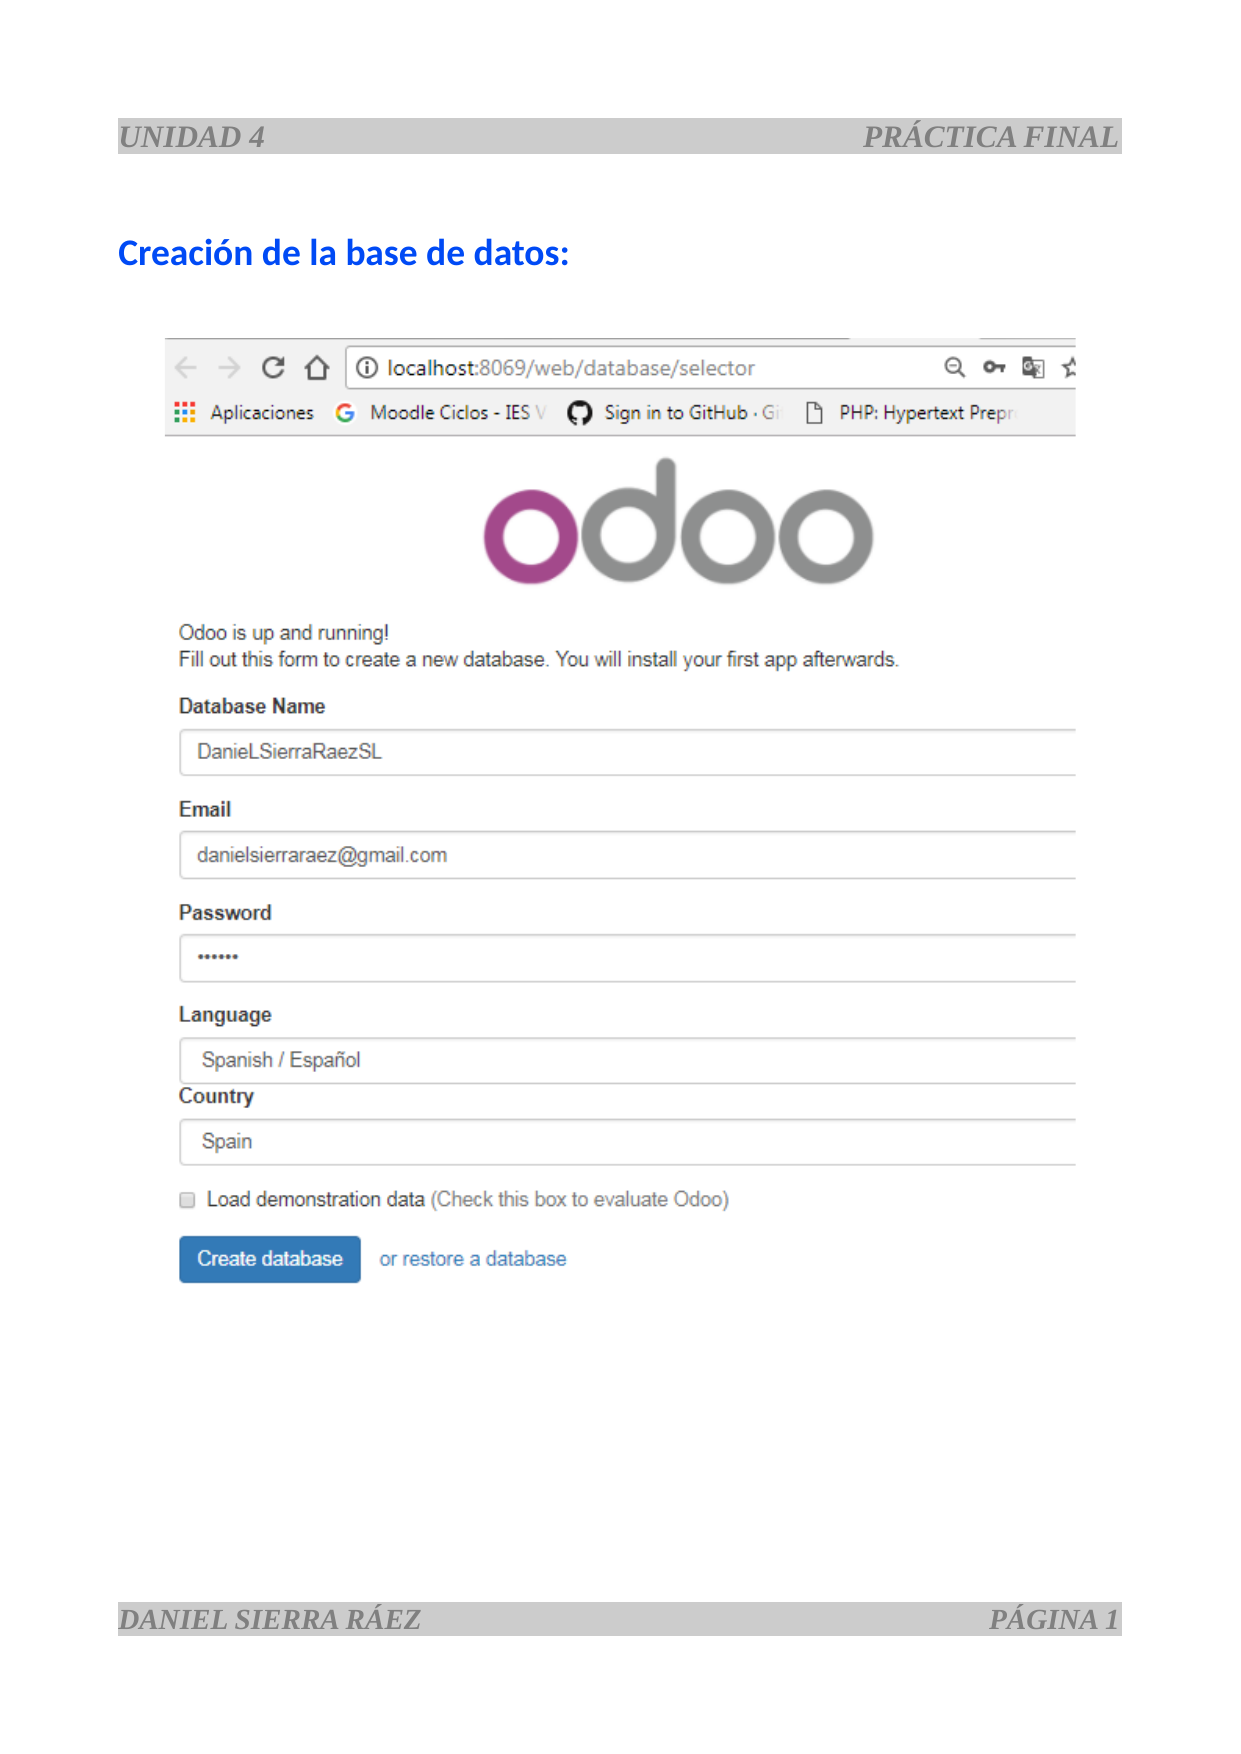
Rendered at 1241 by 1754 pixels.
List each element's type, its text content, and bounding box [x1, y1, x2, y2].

picture [164, 338, 1076, 1313]
text Creación de la base de datos: [118, 229, 1122, 275]
